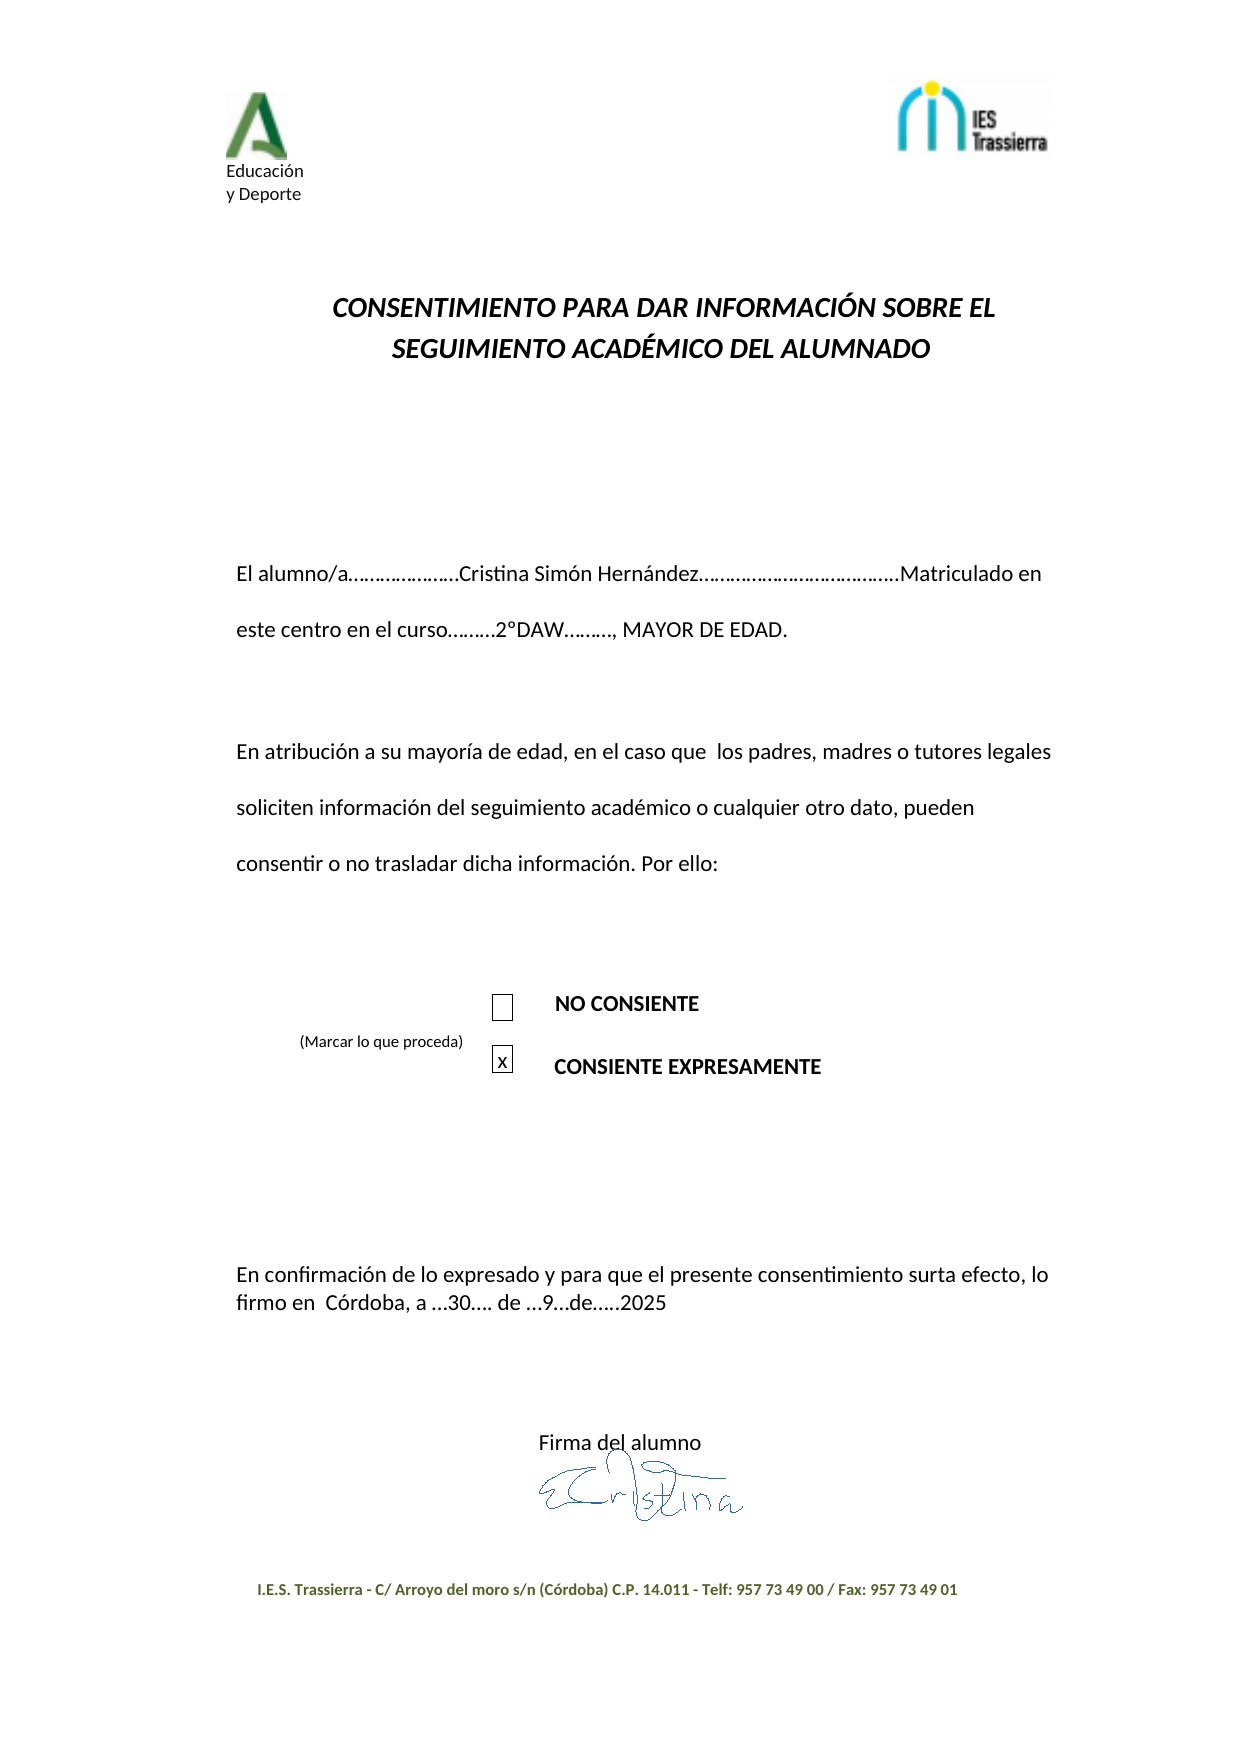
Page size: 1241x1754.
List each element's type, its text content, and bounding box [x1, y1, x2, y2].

text NO CONSIENTE [555, 989, 1063, 1017]
picture [888, 73, 1052, 160]
text CONSIENTE EXPRESAMENTE [177, 1052, 827, 1080]
text El alumno/a…………………Cristina Simón Hernández………………………………..Matriculado en este centro en el curso………2ºDAW………, MAYOR DE EDAD. [236, 559, 1063, 643]
text Firma del alumno [177, 1428, 1063, 1456]
picture [226, 92, 287, 160]
text I.E.S. Trassierra - C/ Arroyo del moro s/n (Córdoba) C.P. 14.011 - Telf: 957 73 49 00 / Fax: 957 73 49 01 [177, 1579, 958, 1599]
text (Marcar lo que proceda) [299, 1031, 1063, 1052]
text CONSENTIMIENTO PARA DAR INFORMACIÓN SOBRE EL SEGUIMIENTO ACADÉMICO DEL ALUMNADO [266, 289, 1063, 365]
text En atribución a su mayoría de edad, en el caso que los padres, madres o tutores legales soliciten información del seguimiento académico o cualquier otro dato, pueden consentir o no trasladar dicha información. Por ello: [236, 737, 1063, 877]
text En confirmación de lo expresado y para que el presente consentimiento surta efecto, lo firmo en Córdoba, a …30…. de …9…de…..2025 [236, 1260, 1063, 1316]
